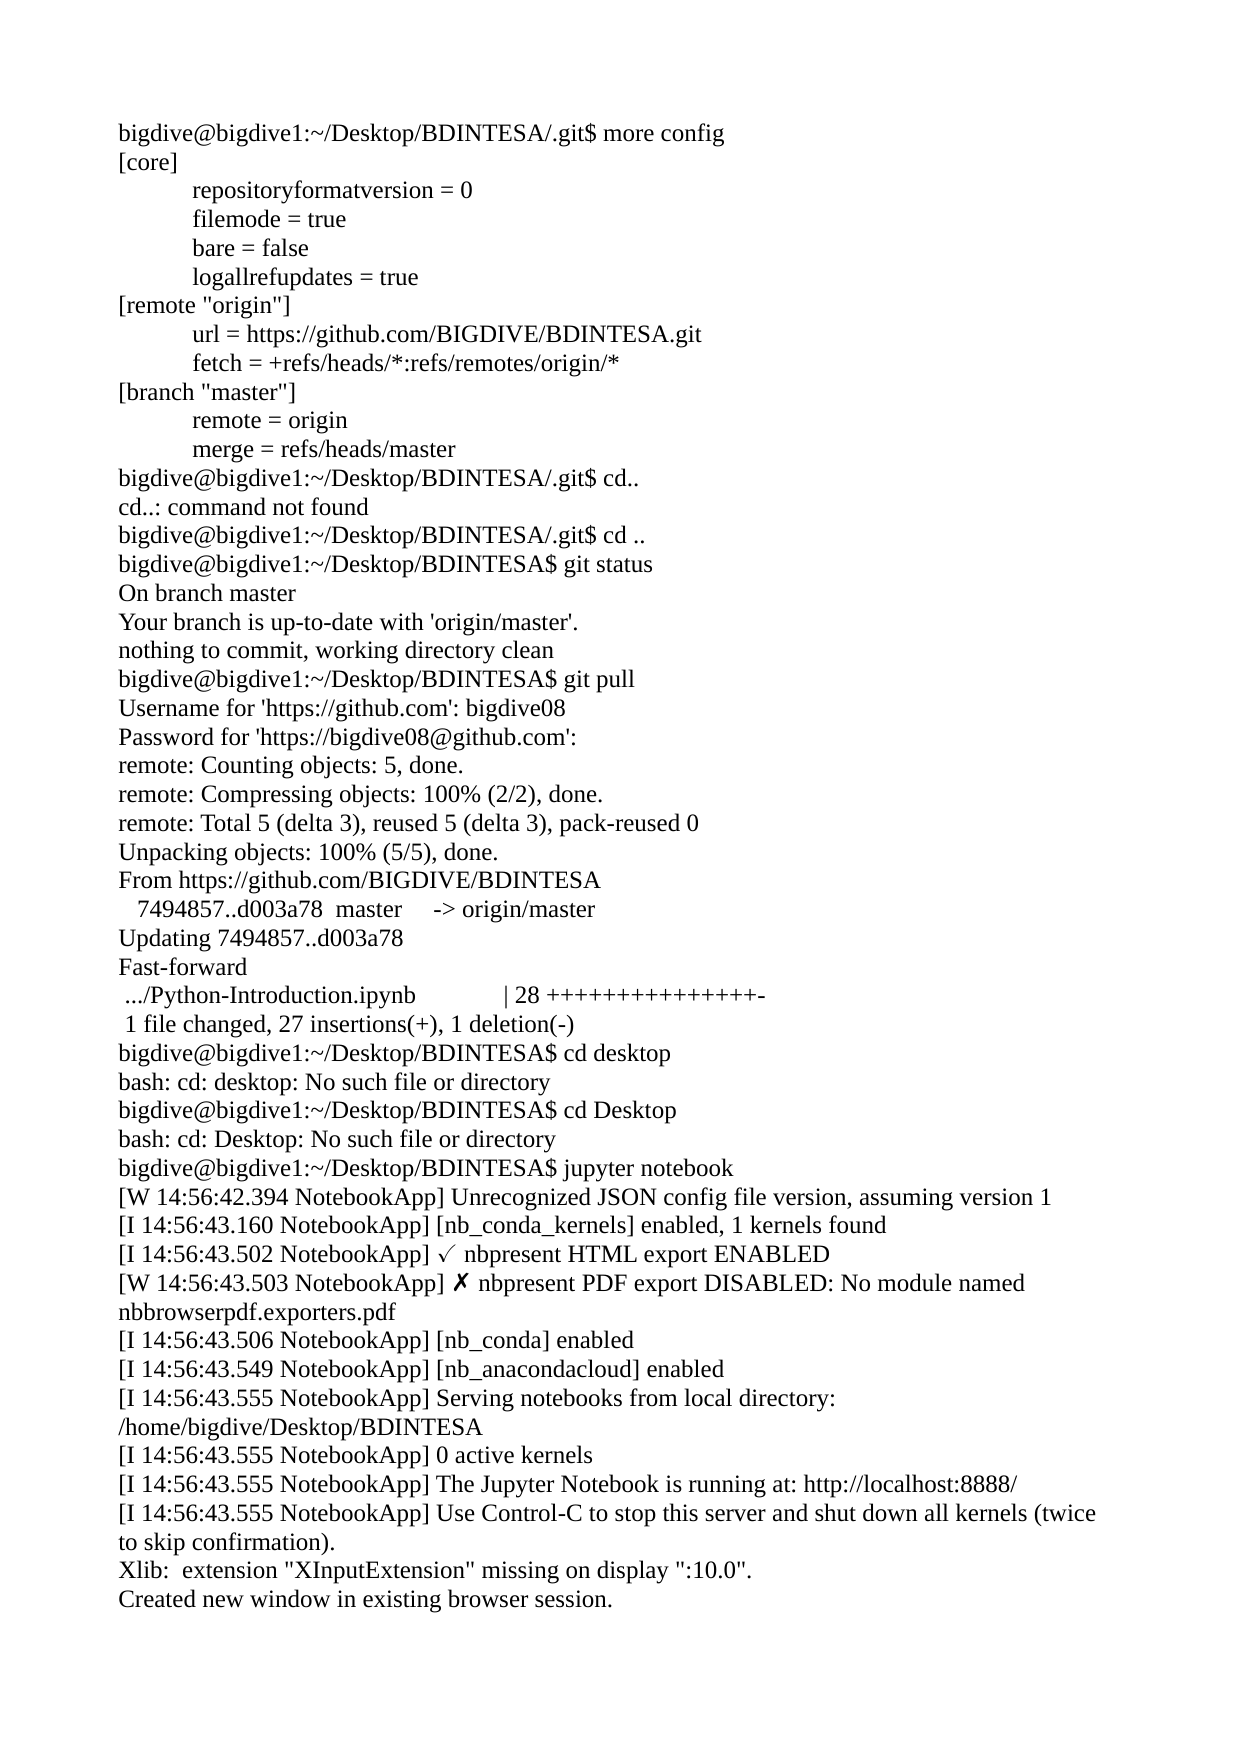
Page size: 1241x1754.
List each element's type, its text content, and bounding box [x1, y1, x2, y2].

text Your branch is up-to-date with 'origin/master'. [118, 607, 1122, 636]
text Xlib: extension "XInputExtension" missing on display ":10.0". [118, 1556, 1122, 1584]
text filemode = true [118, 204, 1122, 233]
text [I 14:56:43.160 NotebookApp] [nb_conda_kernels] enabled, 1 kernels found [118, 1211, 1122, 1239]
text cd..: command not found [118, 492, 1122, 521]
text merge = refs/heads/master [118, 434, 1122, 463]
text From https://github.com/BIGDIVE/BDINTESA [118, 866, 1122, 894]
text [core] [118, 147, 1122, 176]
text bigdive@bigdive1:~/Desktop/BDINTESA$ git status [118, 549, 1122, 578]
text 1 file changed, 27 insertions(+), 1 deletion(-) [118, 1009, 1122, 1038]
text Unpacking objects: 100% (5/5), done. [118, 837, 1122, 866]
text bigdive@bigdive1:~/Desktop/BDINTESA/.git$ more config [118, 118, 1122, 147]
text remote: Counting objects: 5, done. [118, 751, 1122, 779]
text [branch "master"] [118, 377, 1122, 406]
text bigdive@bigdive1:~/Desktop/BDINTESA/.git$ cd .. [118, 521, 1122, 549]
text On branch master [118, 578, 1122, 607]
text Updating 7494857..d003a78 [118, 923, 1122, 952]
text [I 14:56:43.502 NotebookApp] ✓ nbpresent HTML export ENABLED [118, 1239, 1122, 1268]
text bigdive@bigdive1:~/Desktop/BDINTESA$ cd desktop [118, 1038, 1122, 1067]
text bigdive@bigdive1:~/Desktop/BDINTESA$ cd Desktop [118, 1096, 1122, 1124]
text Fast-forward [118, 952, 1122, 981]
text [I 14:56:43.555 NotebookApp] 0 active kernels [118, 1441, 1122, 1469]
text .../Python-Introduction.ipynb | 28 +++++++++++++++- [118, 981, 1122, 1009]
text Username for 'https://github.com': bigdive08 [118, 693, 1122, 722]
text bigdive@bigdive1:~/Desktop/BDINTESA$ jupyter notebook [118, 1153, 1122, 1182]
text bash: cd: Desktop: No such file or directory [118, 1124, 1122, 1153]
text [I 14:56:43.555 NotebookApp] Serving notebooks from local directory: /home/bigdive/Desktop/BDINTESA [118, 1383, 1122, 1441]
text [W 14:56:43.503 NotebookApp] ✗ nbpresent PDF export DISABLED: No module named nbbrowserpdf.exporters.pdf [118, 1268, 1122, 1326]
text repositoryformatversion = 0 [118, 176, 1122, 204]
text remote = origin [118, 406, 1122, 434]
text [I 14:56:43.555 NotebookApp] The Jupyter Notebook is running at: http://localhost:8888/ [118, 1469, 1122, 1498]
text bigdive@bigdive1:~/Desktop/BDINTESA$ git pull [118, 664, 1122, 693]
text logallrefupdates = true [118, 262, 1122, 291]
text fetch = +refs/heads/*:refs/remotes/origin/* [118, 348, 1122, 377]
text url = https://github.com/BIGDIVE/BDINTESA.git [118, 319, 1122, 348]
text [I 14:56:43.506 NotebookApp] [nb_conda] enabled [118, 1326, 1122, 1354]
text remote: Total 5 (delta 3), reused 5 (delta 3), pack-reused 0 [118, 808, 1122, 837]
text [remote "origin"] [118, 291, 1122, 319]
text bare = false [118, 233, 1122, 262]
text [I 14:56:43.555 NotebookApp] Use Control-C to stop this server and shut down all kernels (twice to skip confirmation). [118, 1498, 1122, 1556]
text nothing to commit, working directory clean [118, 636, 1122, 664]
text bash: cd: desktop: No such file or directory [118, 1067, 1122, 1096]
text Created new window in existing browser session. [118, 1584, 1122, 1613]
text remote: Compressing objects: 100% (2/2), done. [118, 779, 1122, 808]
text 7494857..d003a78 master -> origin/master [118, 894, 1122, 923]
text [W 14:56:42.394 NotebookApp] Unrecognized JSON config file version, assuming version 1 [118, 1182, 1122, 1211]
text Password for 'https://bigdive08@github.com': [118, 722, 1122, 751]
text [I 14:56:43.549 NotebookApp] [nb_anacondacloud] enabled [118, 1354, 1122, 1383]
text bigdive@bigdive1:~/Desktop/BDINTESA/.git$ cd.. [118, 463, 1122, 492]
